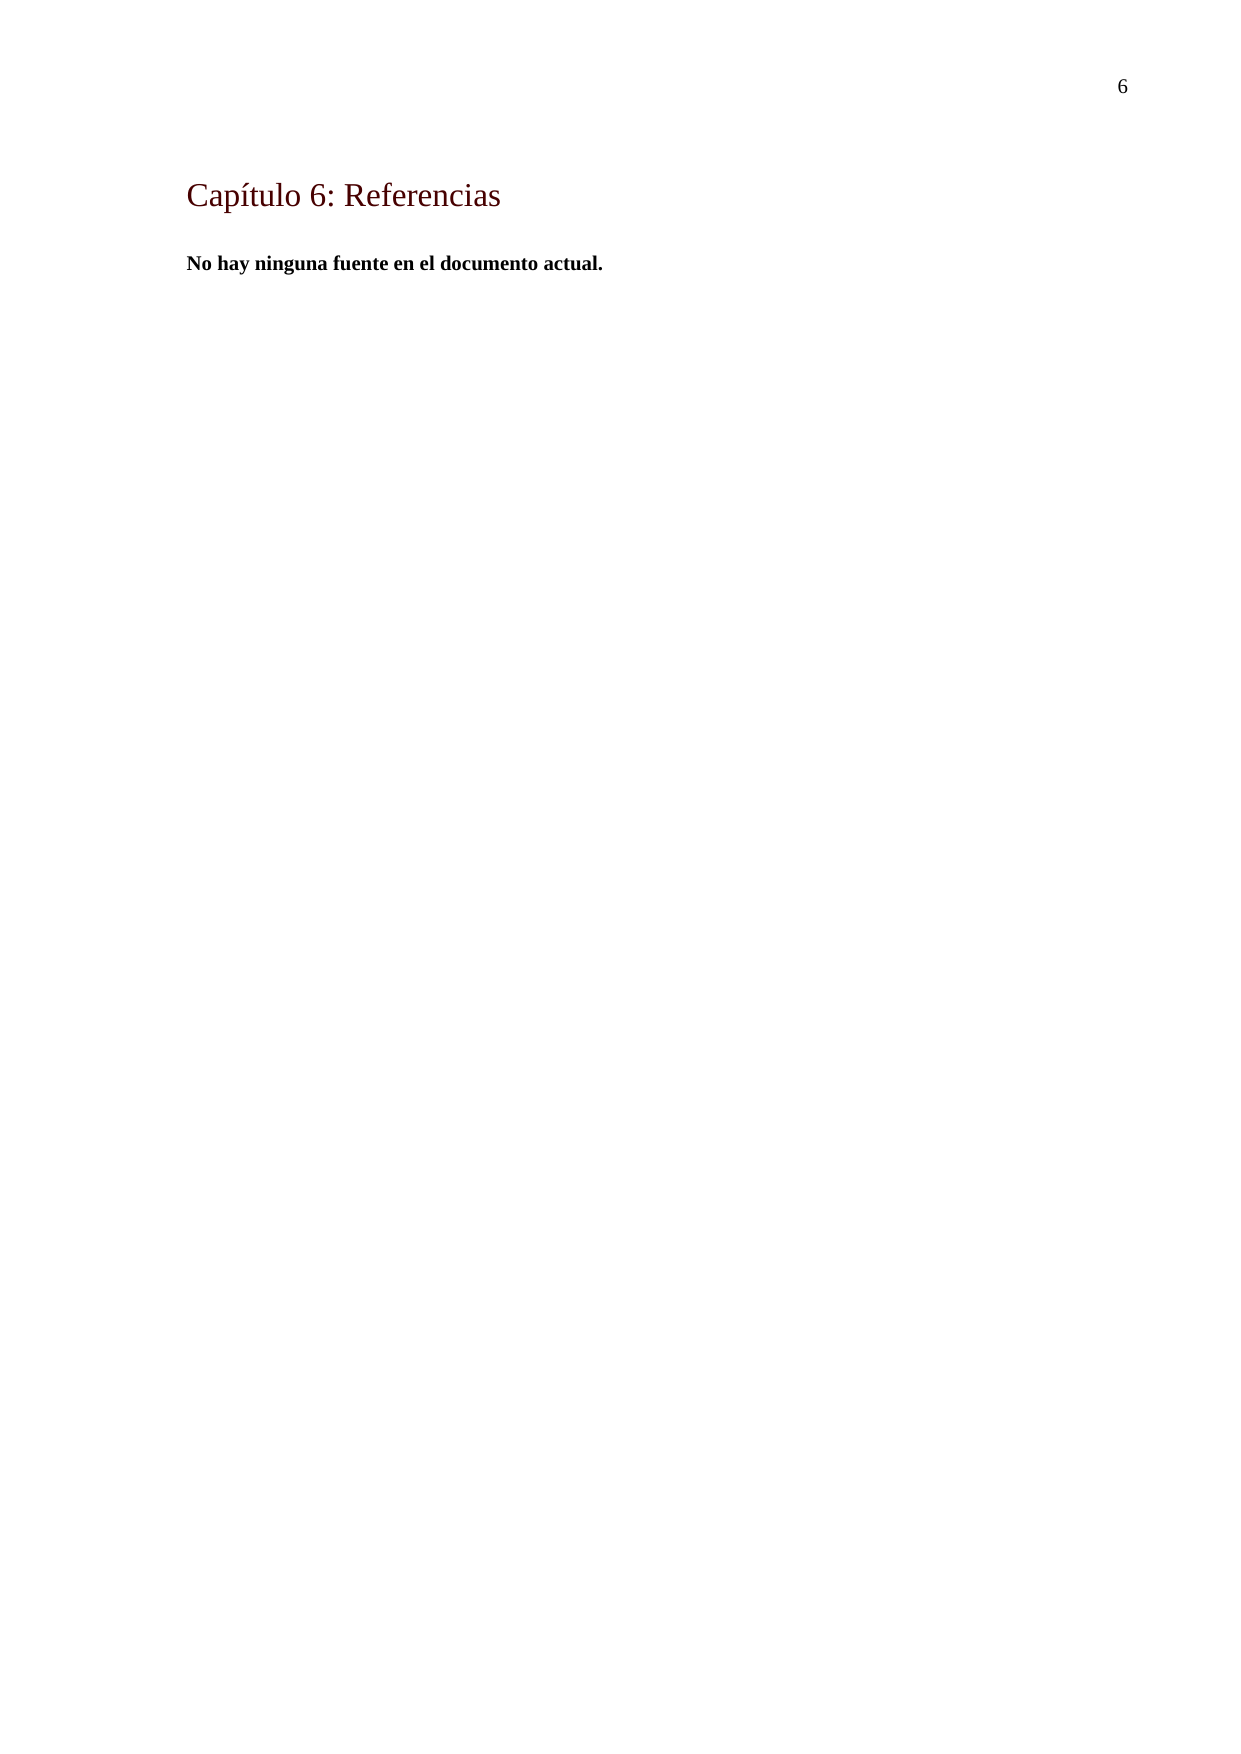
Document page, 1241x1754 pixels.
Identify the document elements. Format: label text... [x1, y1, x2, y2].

subtitle Capítulo 6: Referencias [112, 175, 1128, 213]
text No hay ninguna fuente en el documento actual. [112, 251, 1128, 275]
